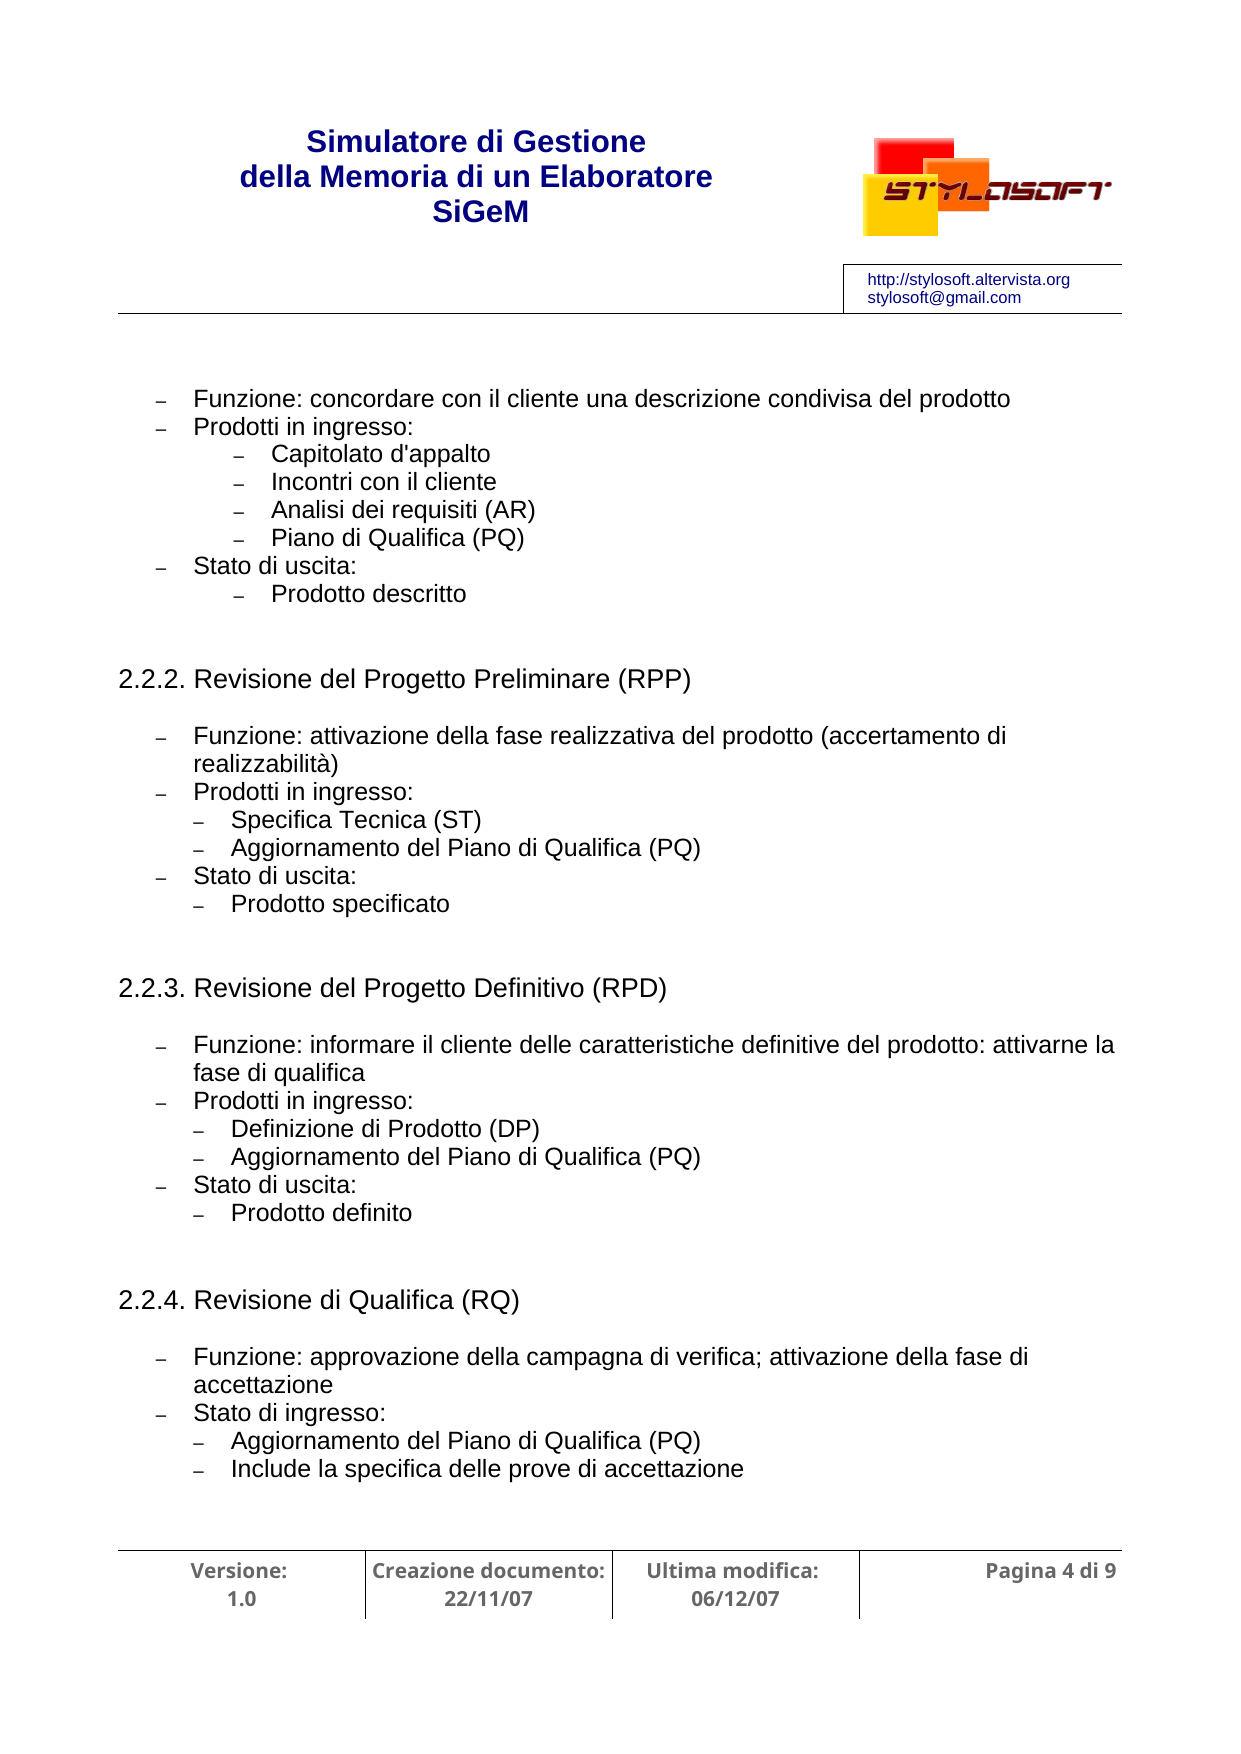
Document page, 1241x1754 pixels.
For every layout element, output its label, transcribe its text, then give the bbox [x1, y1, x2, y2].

list Prodotto descritto [233, 580, 1122, 608]
list Funzione: informare il cliente delle caratteristiche definitive del prodotto: attivarne la fase di qualifica [156, 1031, 1122, 1087]
list Funzione: concordare con il cliente una descrizione condivisa del prodotto [156, 384, 1122, 412]
list Prodotti in ingresso: [156, 412, 1122, 440]
list Piano di Qualifica (PQ) [233, 524, 1122, 552]
list Capitolato d'appalto [233, 440, 1122, 468]
list Stato di uscita: [156, 552, 1122, 580]
text 2.2.2. Revisione del Progetto Preliminare (RPP) [118, 664, 1122, 694]
text 2.2.4. Revisione di Qualifica (RQ) [118, 1285, 1122, 1315]
list Include la specifica delle prove di accettazione [193, 1455, 1122, 1483]
list Stato di ingresso: [156, 1399, 1122, 1427]
list Definizione di Prodotto (DP) [193, 1115, 1122, 1143]
list Incontri con il cliente [233, 468, 1122, 496]
list Prodotti in ingresso: [156, 778, 1122, 806]
list Analisi dei requisiti (AR) [233, 496, 1122, 524]
list Specifica Tecnica (ST) [193, 806, 1122, 833]
list Funzione: attivazione della fase realizzativa del prodotto (accertamento di realizzabilità) [156, 722, 1122, 778]
picture [848, 123, 1117, 247]
list Funzione: approvazione della campagna di verifica; attivazione della fase di accettazione [156, 1343, 1122, 1399]
list Stato di uscita: [156, 1171, 1122, 1199]
list Stato di uscita: [156, 861, 1122, 889]
list Aggiornamento del Piano di Qualifica (PQ) [193, 1143, 1122, 1171]
list Prodotto definito [193, 1199, 1122, 1227]
text 2.2.3. Revisione del Progetto Definitivo (RPD) [118, 973, 1122, 1003]
list Prodotti in ingresso: [156, 1087, 1122, 1115]
list Aggiornamento del Piano di Qualifica (PQ) [193, 1427, 1122, 1455]
list Prodotto specificato [193, 889, 1122, 917]
list Aggiornamento del Piano di Qualifica (PQ) [193, 833, 1122, 861]
